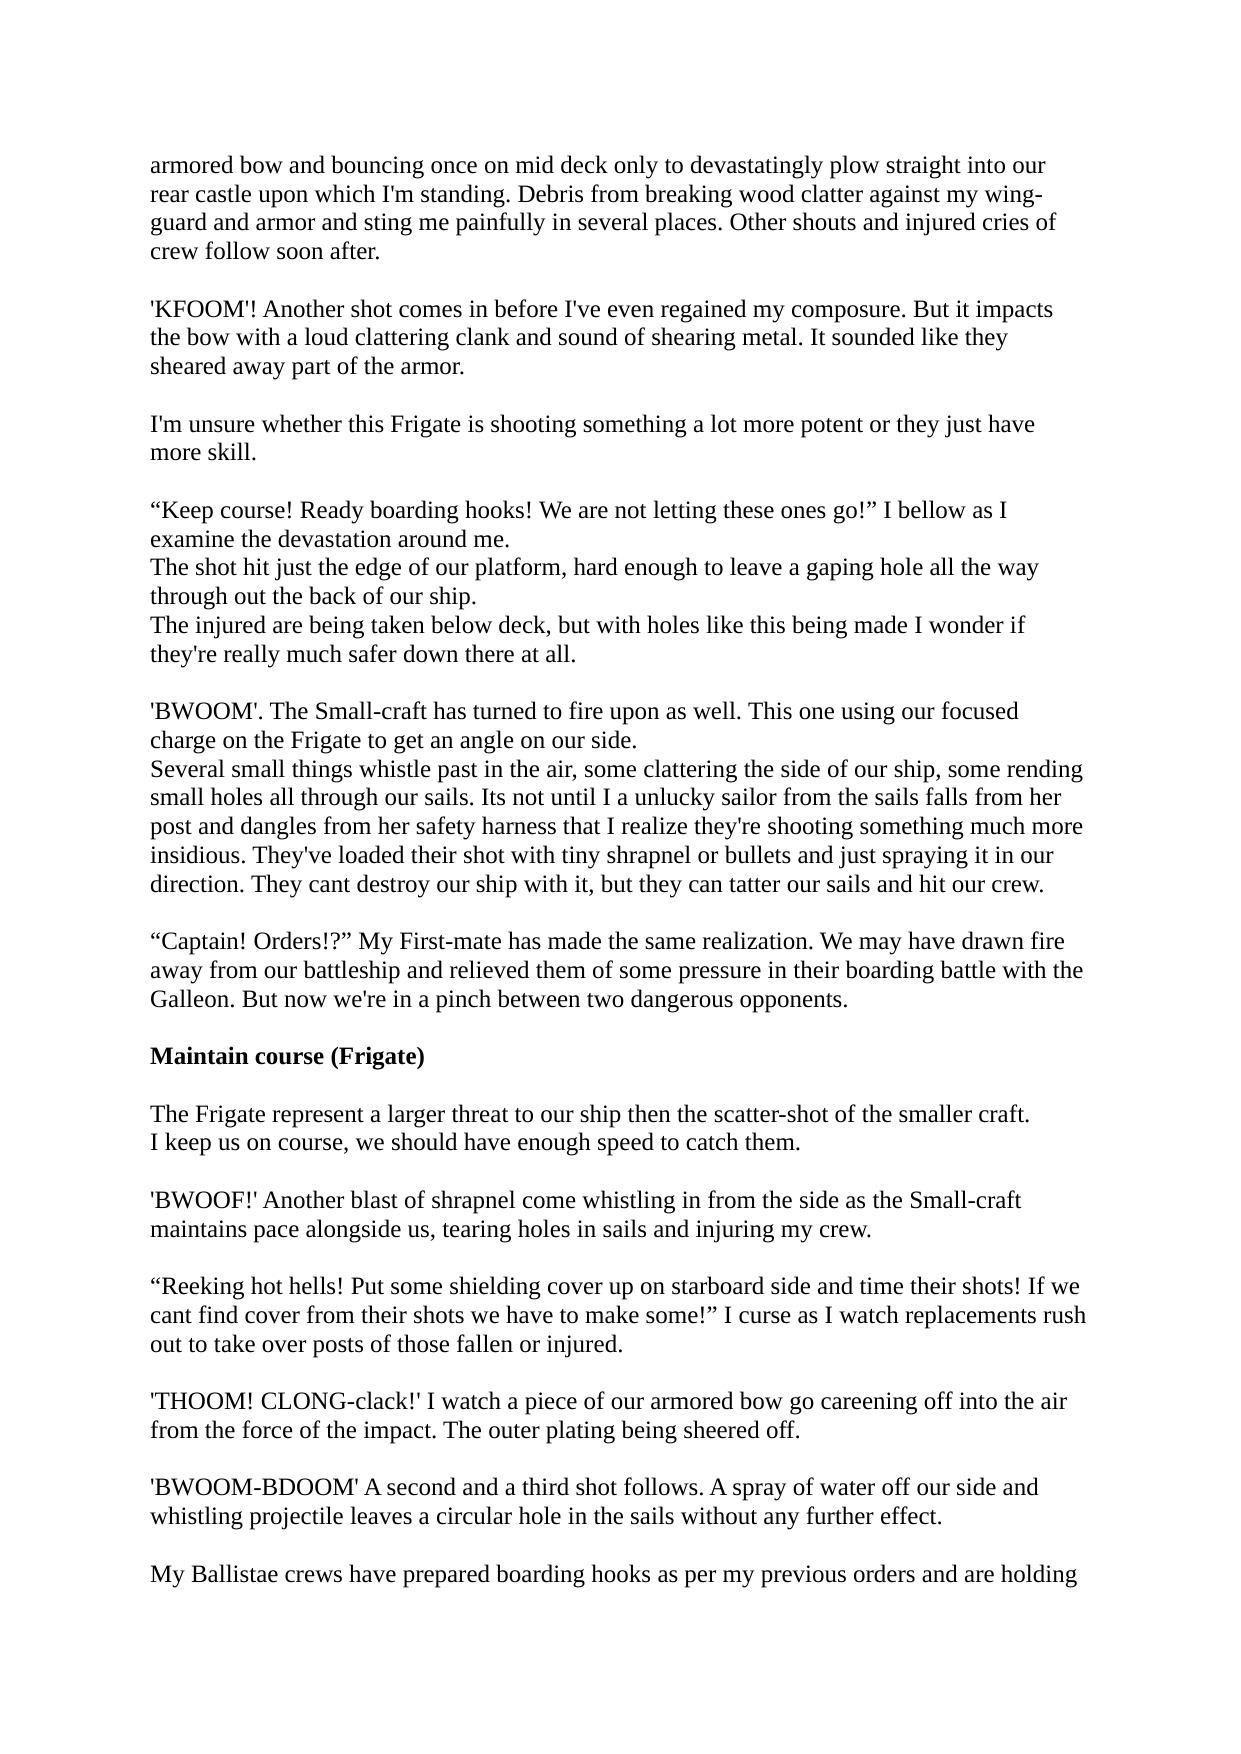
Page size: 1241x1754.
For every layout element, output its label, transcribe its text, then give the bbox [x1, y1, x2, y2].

text 'KFOOM'! Another shot comes in before I've even regained my composure. But it impacts the bow with a loud clattering clank and sound of shearing metal. It sounded like they sheared away part of the armor. [150, 294, 1090, 380]
text “Reeking hot hells! Put some shielding cover up on starboard side and time their shots! If we cant find cover from their shots we have to make some!” I curse as I watch replacements rush out to take over posts of those fallen or injured. [150, 1271, 1090, 1357]
text armored bow and bouncing once on mid deck only to devastatingly plow straight into our rear castle upon which I'm standing. Debris from breaking wood clatter against my wing-guard and armor and sting me painfully in several places. Other shouts and injured cries of crew follow soon after. [150, 150, 1090, 265]
text 'THOOM! CLONG-clack!' I watch a piece of our armored bow go careening off into the air from the force of the impact. The outer plating being sheered off. [150, 1386, 1090, 1444]
text Several small things whistle past in the air, some clattering the side of our ship, some rending small holes all through our sails. Its not until I a unlucky sailor from the sails falls from her post and dangles from her safety harness that I realize they're shooting something much more insidious. They've loaded their shot with tiny shrapnel or bullets and just spraying it in our direction. They cant destroy our ship with it, but they can tatter our sails and hit our crew. [150, 754, 1090, 897]
text “Keep course! Ready boarding hooks! We are not letting these ones go!” I bellow as I examine the devastation around me. [150, 495, 1090, 552]
text I'm unsure whether this Frigate is shooting something a lot more potent or they just have more skill. [150, 409, 1090, 466]
text The injured are being taken below deck, but with holes like this being made I wonder if they're really much safer down there at all. [150, 610, 1090, 667]
text I keep us on course, we should have enough speed to catch them. [150, 1127, 1090, 1156]
text The shot hit just the edge of our platform, hard enough to leave a gaping hole all the way through out the back of our ship. [150, 552, 1090, 610]
text My Ballistae crews have prepared boarding hooks as per my previous orders and are holding [150, 1559, 1090, 1587]
text The Frigate represent a larger threat to our ship then the scatter-shot of the smaller craft. [150, 1099, 1090, 1127]
text Maintain course (Frigate) [150, 1041, 1090, 1070]
text 'BWOOM-BDOOM' A second and a third shot follows. A spray of water off our side and whistling projectile leaves a circular hole in the sails without any further effect. [150, 1472, 1090, 1530]
text 'BWOOF!' Another blast of shrapnel come whistling in from the side as the Small-craft maintains pace alongside us, tearing holes in sails and injuring my crew. [150, 1185, 1090, 1242]
text “Captain! Orders!?” My First-mate has made the same realization. We may have drawn fire away from our battleship and relieved them of some pressure in their boarding battle with the Galleon. But now we're in a pinch between two dangerous opponents. [150, 926, 1090, 1012]
text 'BWOOM'. The Small-craft has turned to fire upon as well. This one using our focused charge on the Frigate to get an angle on our side. [150, 696, 1090, 754]
